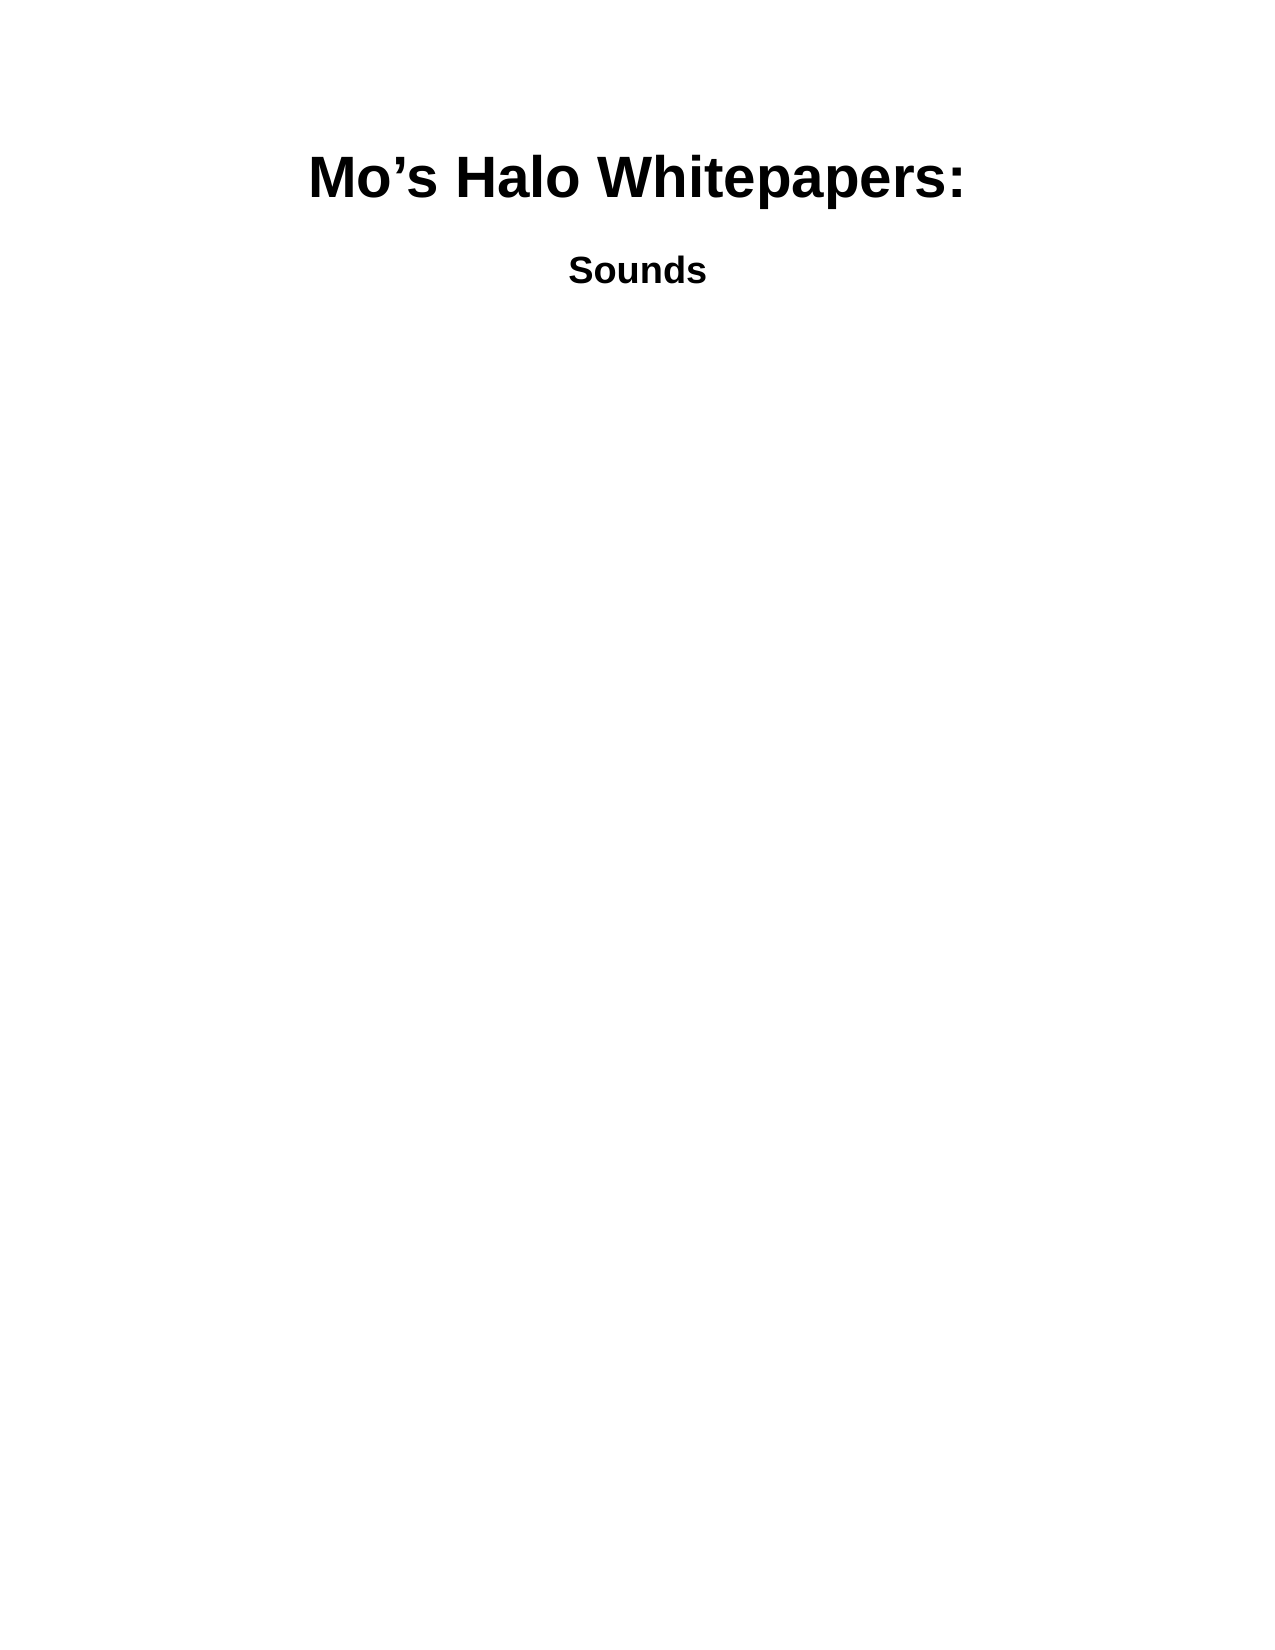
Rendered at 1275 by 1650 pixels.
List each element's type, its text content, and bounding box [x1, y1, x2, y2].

title Mo’s Halo Whitepapers: [118, 143, 1157, 210]
subtitle Sounds [118, 248, 1157, 291]
